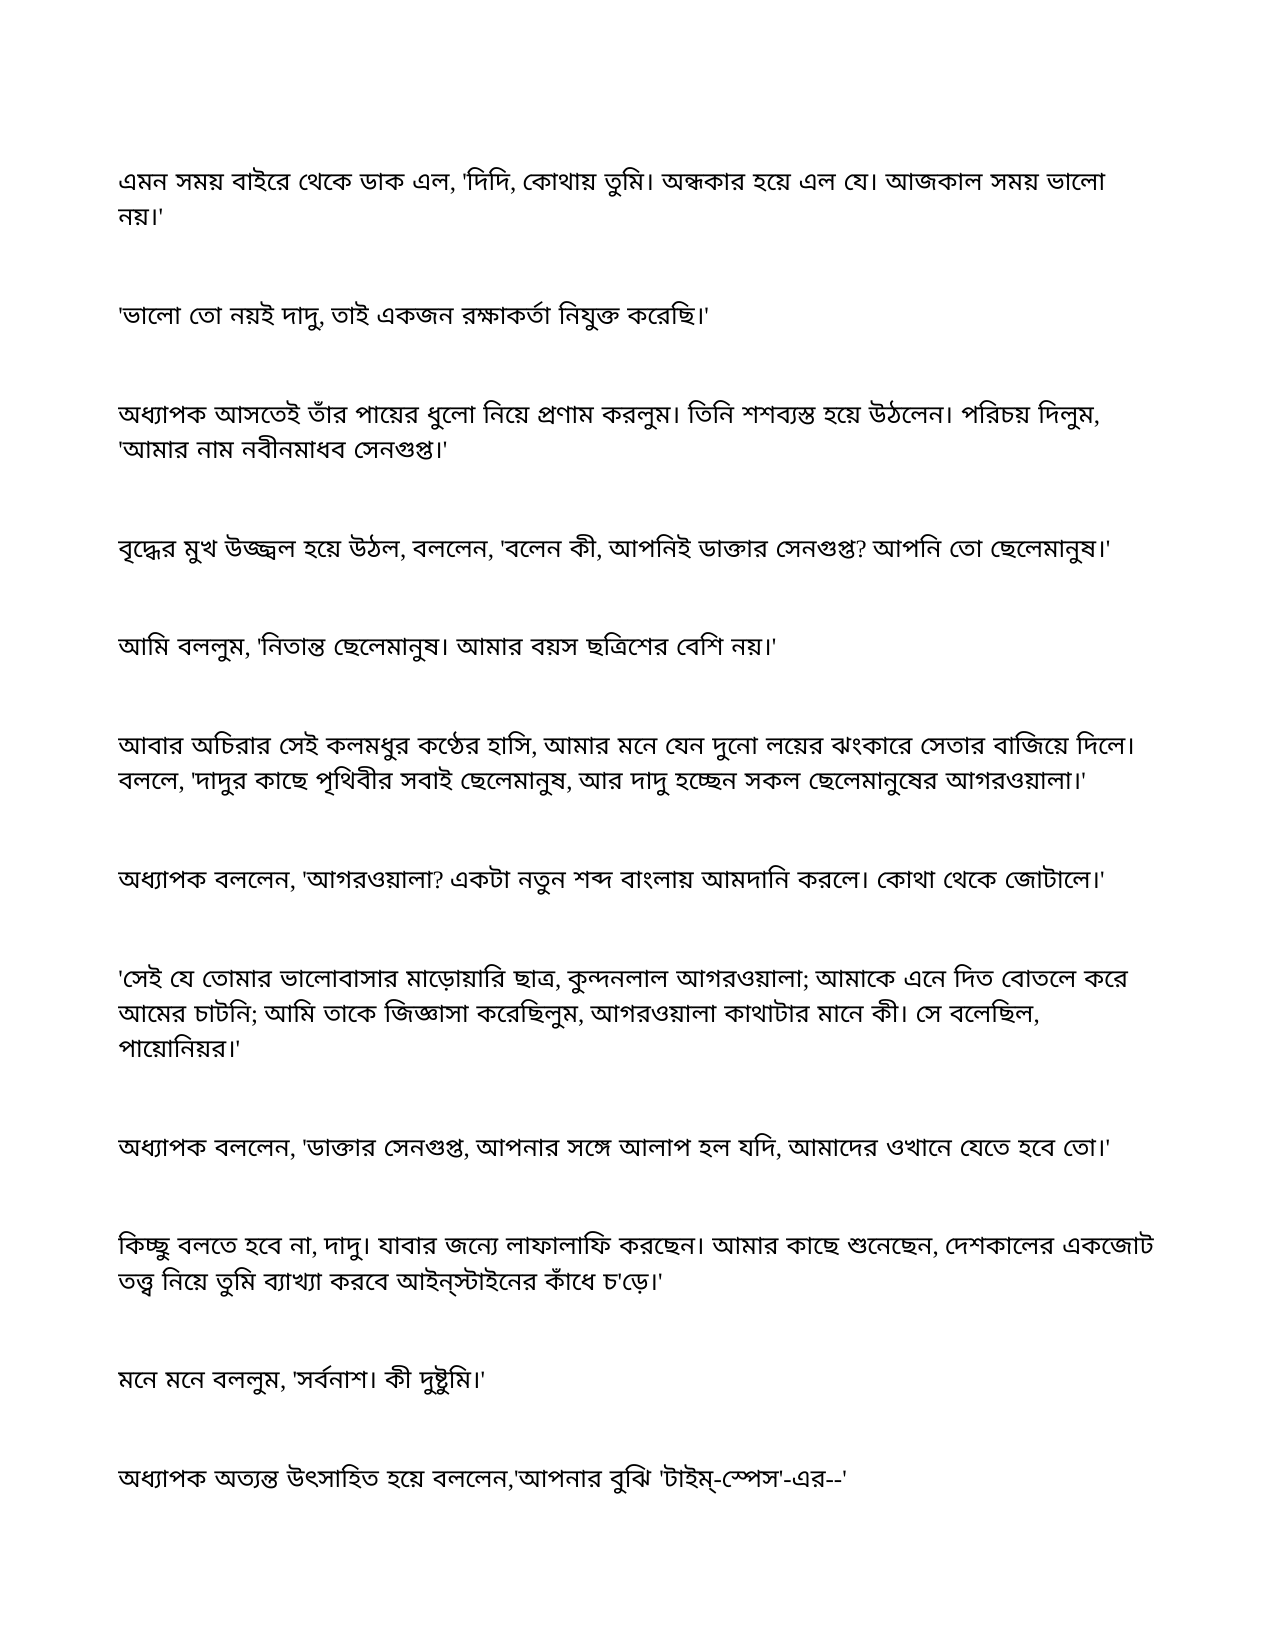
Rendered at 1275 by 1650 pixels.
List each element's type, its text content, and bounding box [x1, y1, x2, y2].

text অধ্যাপক বললেন, 'ডাক্তার সেনগুপ্ত, আপনার সঙ্গে আলাপ হল যদি, আমাদের ওখানে যেতে হবে তো।' [118, 1133, 1157, 1162]
text 'সেই যে তোমার ভালোবাসার মাড়োয়ারি ছাত্র, কুন্দনলাল আগরওয়ালা; আমাকে এনে দিত বোতলে করে আমের চাটনি; আমি তাকে জিজ্ঞাসা করেছিলুম, আগরওয়ালা কাথাটার মানে কী। সে বলেছিল, পায়োনিয়র।' [118, 964, 1157, 1063]
text 'ভালো তো নয়ই দাদু, তাই একজন রক্ষাকর্তা নিযুক্ত করেছি।' [561, 301, 1157, 330]
text অধ্যাপক অত্যন্ত উৎসাহিত হয়ে বললেন,'আপনার বুঝি 'টাইম্‌-স্পেস'-এর--' [118, 1464, 630, 1493]
text আবার অচিরার সেই কলমধুর কণ্ঠের হাসি, আমার মনে যেন দুনো লয়ের ঝংকারে সেতার বাজিয়ে দিলে। বললে, 'দাদুর কাছে পৃথিবীর সবাই ছেলেমানুষ, আর দাদু হচ্ছেন সকল ছেলেমানুষের আগরওয়ালা।' [118, 731, 1157, 796]
text আমি বললুম, 'নিতান্ত ছেলেমানুষ। আমার বয়স ছত্রিশের বেশি নয়।' [118, 632, 1157, 662]
text কিচ্ছু বলতে হবে না, দাদু। যাবার জন্যে লাফালাফি করছেন। আমার কাছে শুনেছেন, দেশকালের একজোট তত্ত্ব নিয়ে তুমি ব্যাখ্যা করবে আইন্‌স্টাইনের কাঁধে চ'ড়ে।' [118, 1231, 1157, 1296]
text অধ্যাপক অত্যন্ত উৎসাহিত হয়ে বললেন,'আপনার বুঝি 'টাইম্‌-স্পেস'-এর--' [622, 1464, 1157, 1493]
text মনে মনে বললুম, 'সর্বনাশ। কী দুষ্টুমি।' [118, 1365, 444, 1394]
text এমন সময় বাইরে থেকে ডাক এল, 'দিদি, কোথায় তুমি। অন্ধকার হয়ে এল যে। আজকাল সময় ভালো নয়।' [118, 167, 1157, 232]
text মনে মনে বললুম, 'সর্বনাশ। কী দুষ্টুমি।' [439, 1365, 1157, 1394]
text অধ্যাপক বললেন, 'আগরওয়ালা? একটা নতুন শব্দ বাংলায় আমদানি করলে। কোথা থেকে জোটালে।' [118, 865, 1157, 894]
text বৃদ্ধের মুখ উজ্জ্বল হয়ে উঠল, বললেন, 'বলেন কী, আপনিই ডাক্তার সেনগুপ্ত? আপনি তো ছেলেমানুষ।' [118, 534, 1157, 563]
text অধ্যাপক আসতেই তাঁর পায়ের ধুলো নিয়ে প্রণাম করলুম। তিনি শশব্যস্ত হয়ে উঠলেন। পরিচয় দিলুম, 'আমার নাম নবীনমাধব সেনগুপ্ত।' [118, 400, 1157, 464]
text 'ভালো তো নয়ই দাদু, তাই একজন রক্ষাকর্তা নিযুক্ত করেছি।' [118, 301, 592, 330]
